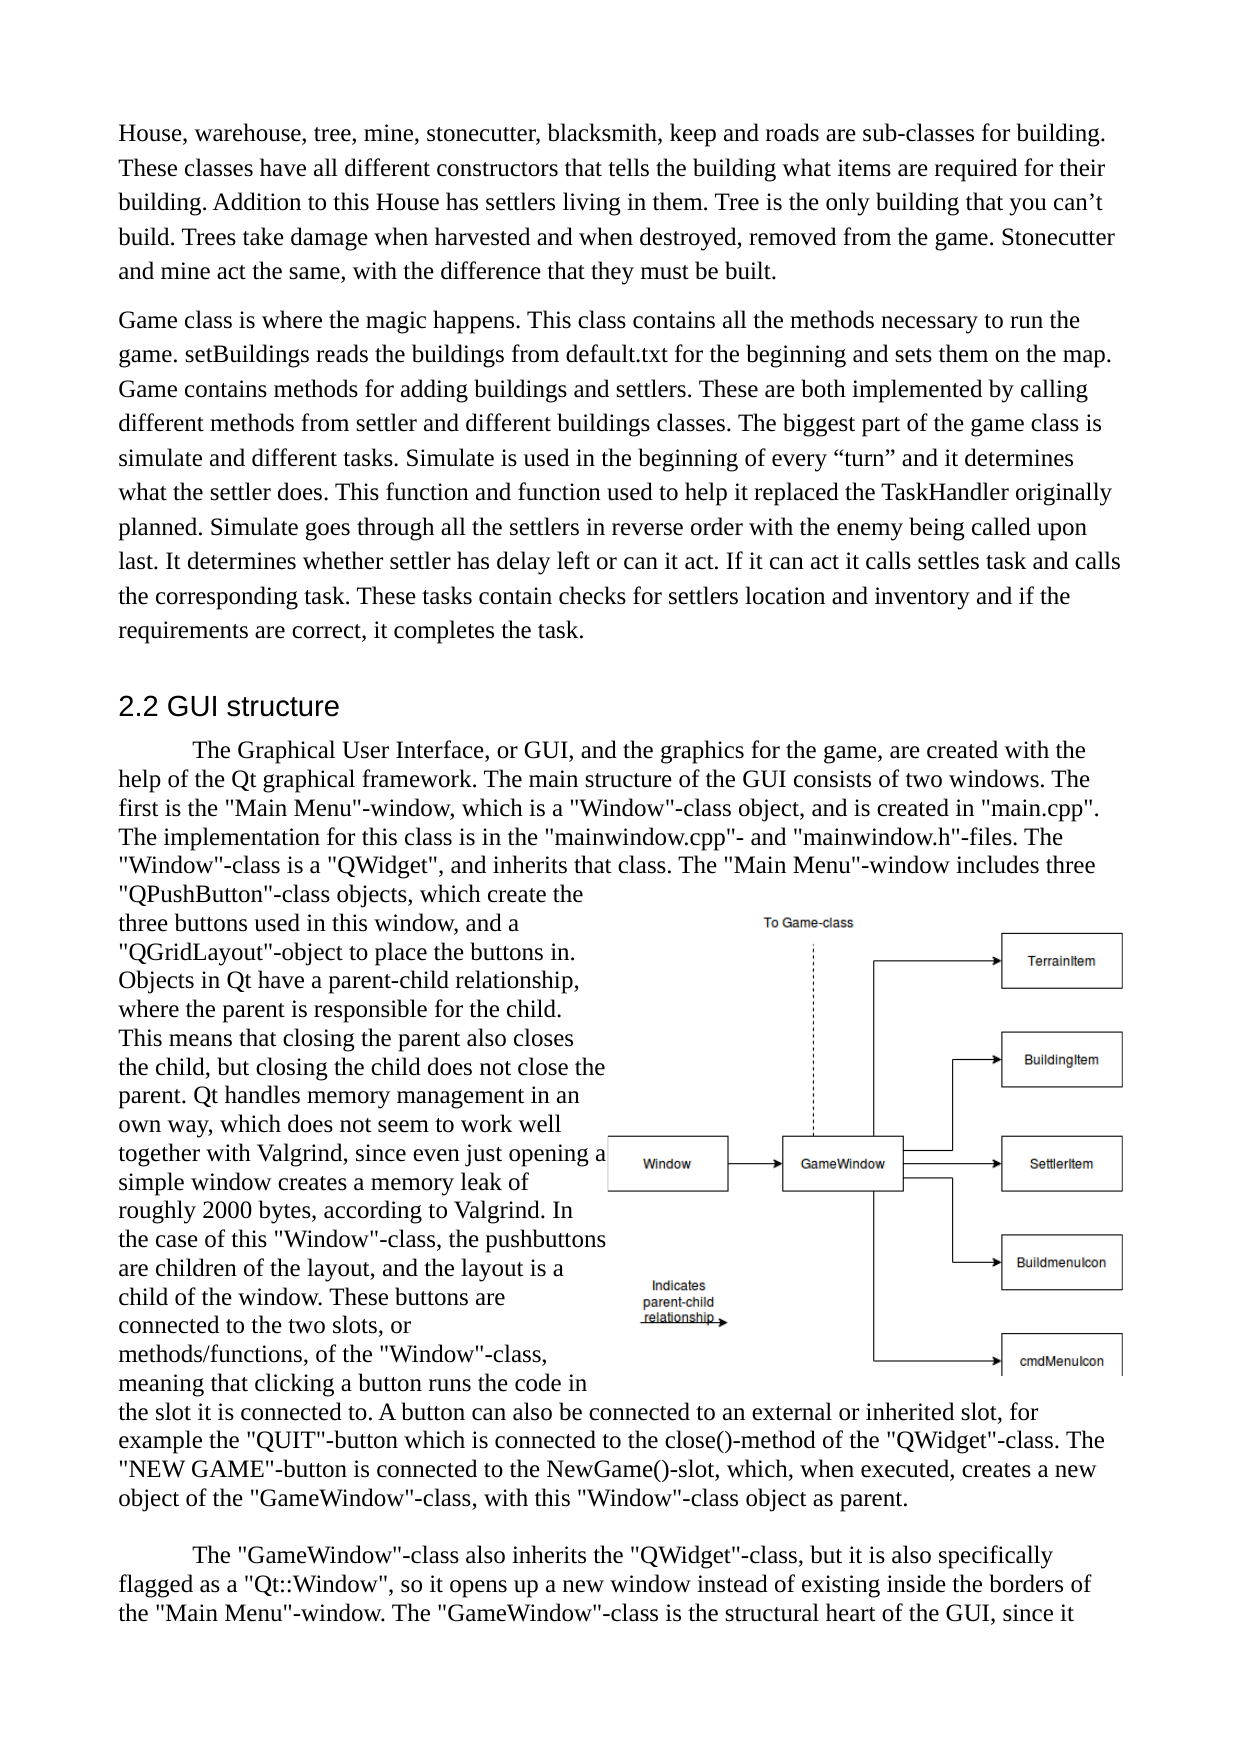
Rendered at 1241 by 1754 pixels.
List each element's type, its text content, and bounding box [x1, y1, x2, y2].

text Game class is where the magic happens. This class contains all the methods necessary to run the game. setBuildings reads the buildings from default.txt for the beginning and sets them on the map. Game contains methods for adding buildings and settlers. These are both implemented by calling different methods from settler and different buildings classes. The biggest part of the game class is simulate and different tasks. Simulate is used in the beginning of every “turn” and it determines what the settler does. This function and function used to help it replaced the TaskHandler originally planned. Simulate goes through all the settlers in reverse order with the enemy being called upon last. It determines whether settler has delay left or can it act. If it can act it calls settles task and calls the corresponding task. These tasks contain checks for settlers location and inventory and if the requirements are correct, it completes the task. [118, 305, 1122, 644]
subtitle 2.2 GUI structure [118, 689, 1122, 723]
text The Graphical User Interface, or GUI, and the graphics for the game, are created with the help of the Qt graphical framework. The main structure of the GUI consists of two windows. The first is the "Main Menu"-window, which is a "Window"-class object, and is created in "main.cpp". The implementation for this class is in the "mainwindow.cpp"- and "mainwindow.h"-files. The "Window"-class is a "QWidget", and inherits that class. The "Main Menu"-window includes three "QPushButton"-class objects, which create the three buttons used in this window, and a "QGridLayout"-object to place the buttons in. Objects in Qt have a parent-child relationship, where the parent is responsible for the child. This means that closing the parent also closes the child, but closing the child does not close the parent. Qt handles memory management in an own way, which does not seem to work well together with Valgrind, since even just opening a simple window creates a memory leak of roughly 2000 bytes, according to Valgrind. In the case of this "Window"-class, the pushbuttons are children of the layout, and the layout is a child of the window. These buttons are connected to the two slots, or methods/functions, of the "Window"-class, meaning that clicking a button runs the code in the slot it is connected to. A button can also be connected to an external or inherited slot, for example the "QUIT"-button which is connected to the close()-method of the "QWidget"-class. The "NEW GAME"-button is connected to the NewGame()-slot, which, when executed, creates a new object of the "GameWindow"-class, with this "Window"-class object as parent. [118, 736, 1123, 1512]
text House, warehouse, tree, mine, stonecutter, blacksmith, keep and roads are sub-classes for building. These classes have all different constructors that tells the building what items are required for their building. Addition to this House has settlers living in them. Tree is the only building that you can’t build. Trees take damage when harvested and when destroyed, removed from the game. Stonecutter and mine act the same, with the difference that they must be built. [118, 118, 1122, 285]
text The "GameWindow"-class also inherits the "QWidget"-class, but it is also specifically flagged as a "Qt::Window", so it opens up a new window instead of existing inside the borders of the "Main Menu"-window. The "GameWindow"-class is the structural heart of the GUI, since it [118, 1541, 1122, 1627]
